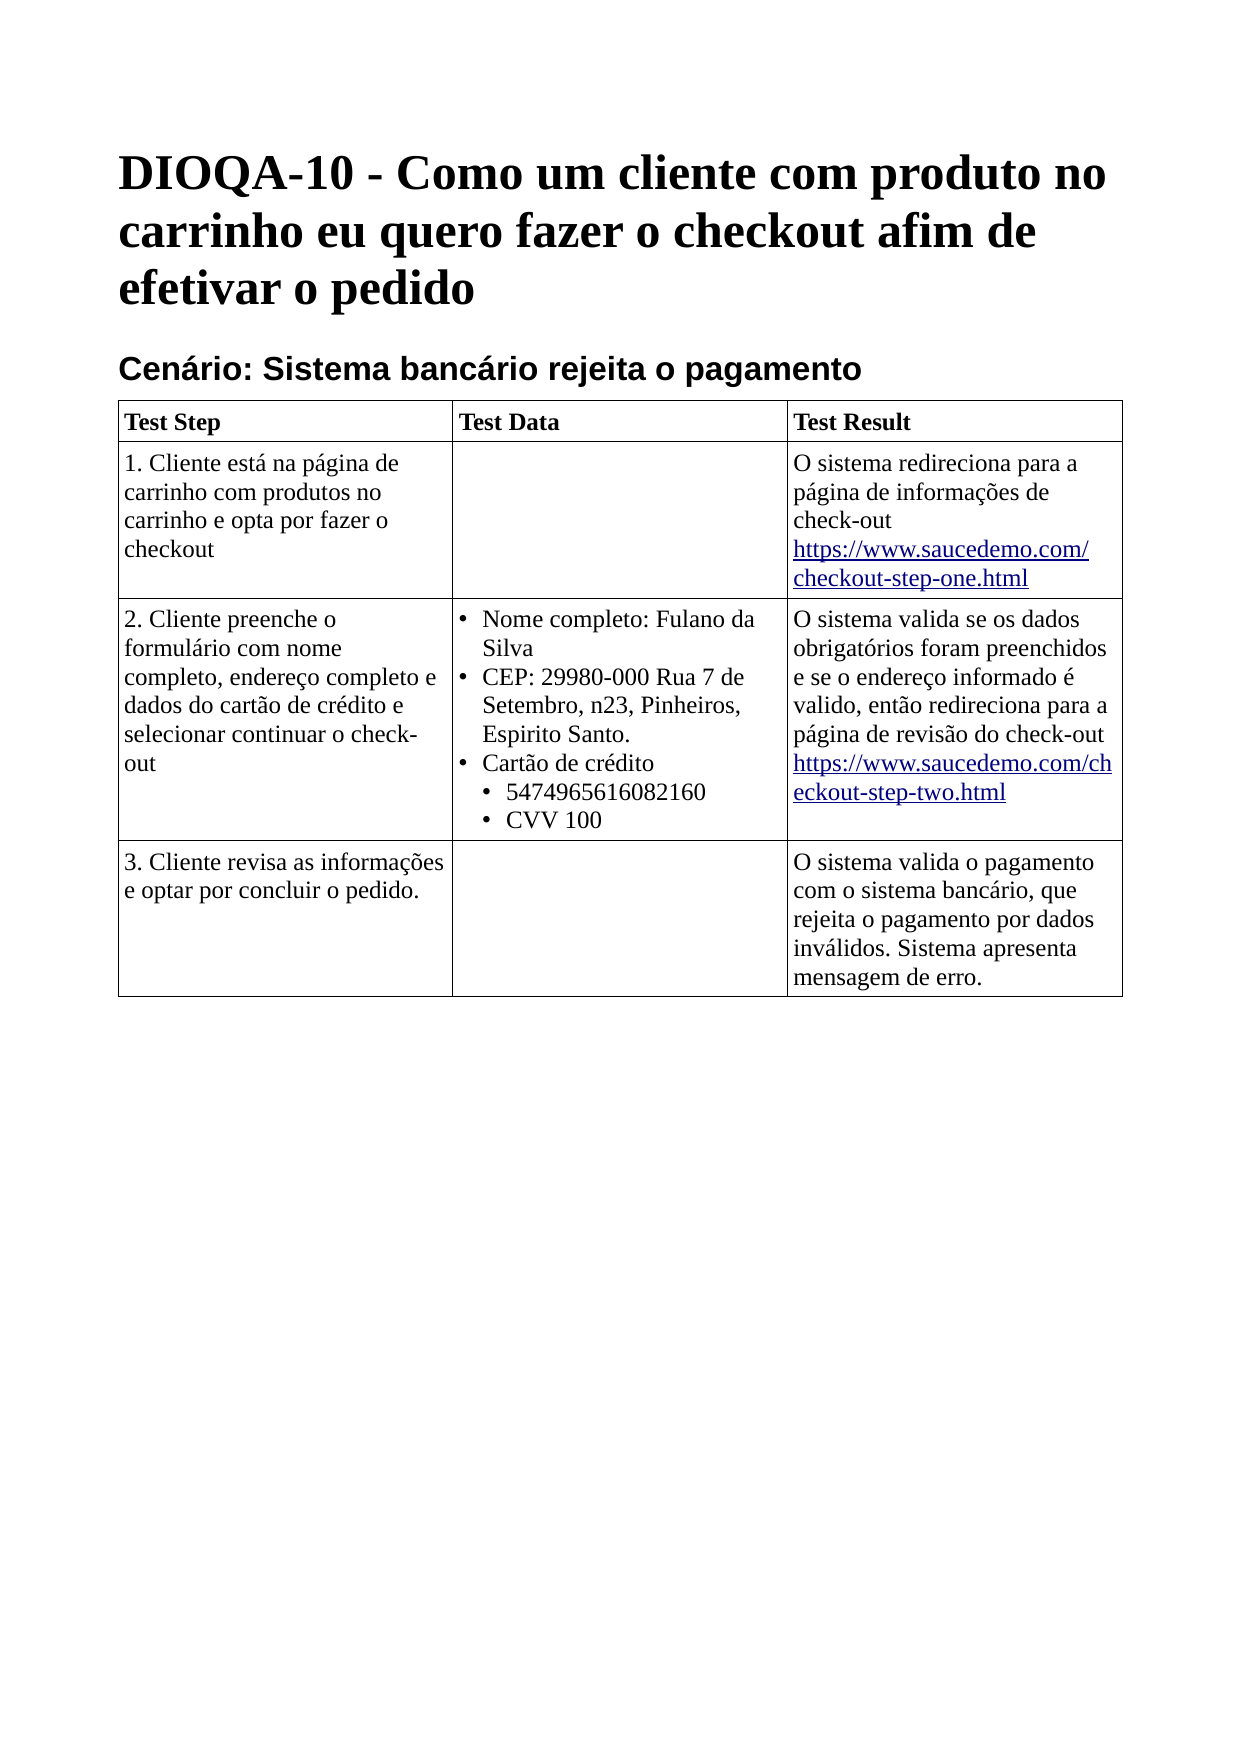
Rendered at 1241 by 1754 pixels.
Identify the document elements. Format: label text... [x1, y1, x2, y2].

table_cell O sistema valida o pagamento com o sistema bancário, que rejeita o pagamento por dados inválidos. Sistema apresenta mensagem de erro. [788, 841, 1122, 996]
table_cell [453, 841, 787, 996]
subtitle Cenário: Sistema bancário rejeita o pagamento [118, 349, 1122, 387]
table_header Test Data [453, 401, 787, 441]
table_header Test Result [788, 401, 1122, 441]
table_cell 3. Cliente revisa as informações e optar por concluir o pedido. [119, 841, 452, 996]
table_cell [453, 442, 787, 597]
table_cell 2. Cliente preenche o formulário com nome completo, endereço completo e dados do cartão de crédito e selecionar continuar o check-out [119, 599, 452, 840]
subtitle DIOQA-10 - Como um cliente com produto no carrinho eu quero fazer o checkout afim de efetivar o pedido [118, 143, 1122, 316]
table_cell Nome completo: Fulano da Silva CEP: 29980-000 Rua 7 de Setembro, n23, Pinheiros, Espirito Santo. Cartão de crédito 5474965616082160 CVV 100 [453, 599, 787, 840]
table_cell O sistema valida se os dados obrigatórios foram preenchidos e se o endereço informado é valido, então redireciona para a página de revisão do check-out https://www.saucedemo.com/checkout-step-two.html [788, 599, 1122, 840]
table_cell 1. Cliente está na página de carrinho com produtos no carrinho e opta por fazer o checkout [119, 442, 452, 597]
table_header Test Step [119, 401, 452, 441]
table_cell O sistema redireciona para a página de informações de check-out https://www.saucedemo.com/checkout-step-one.html [788, 442, 1122, 597]
